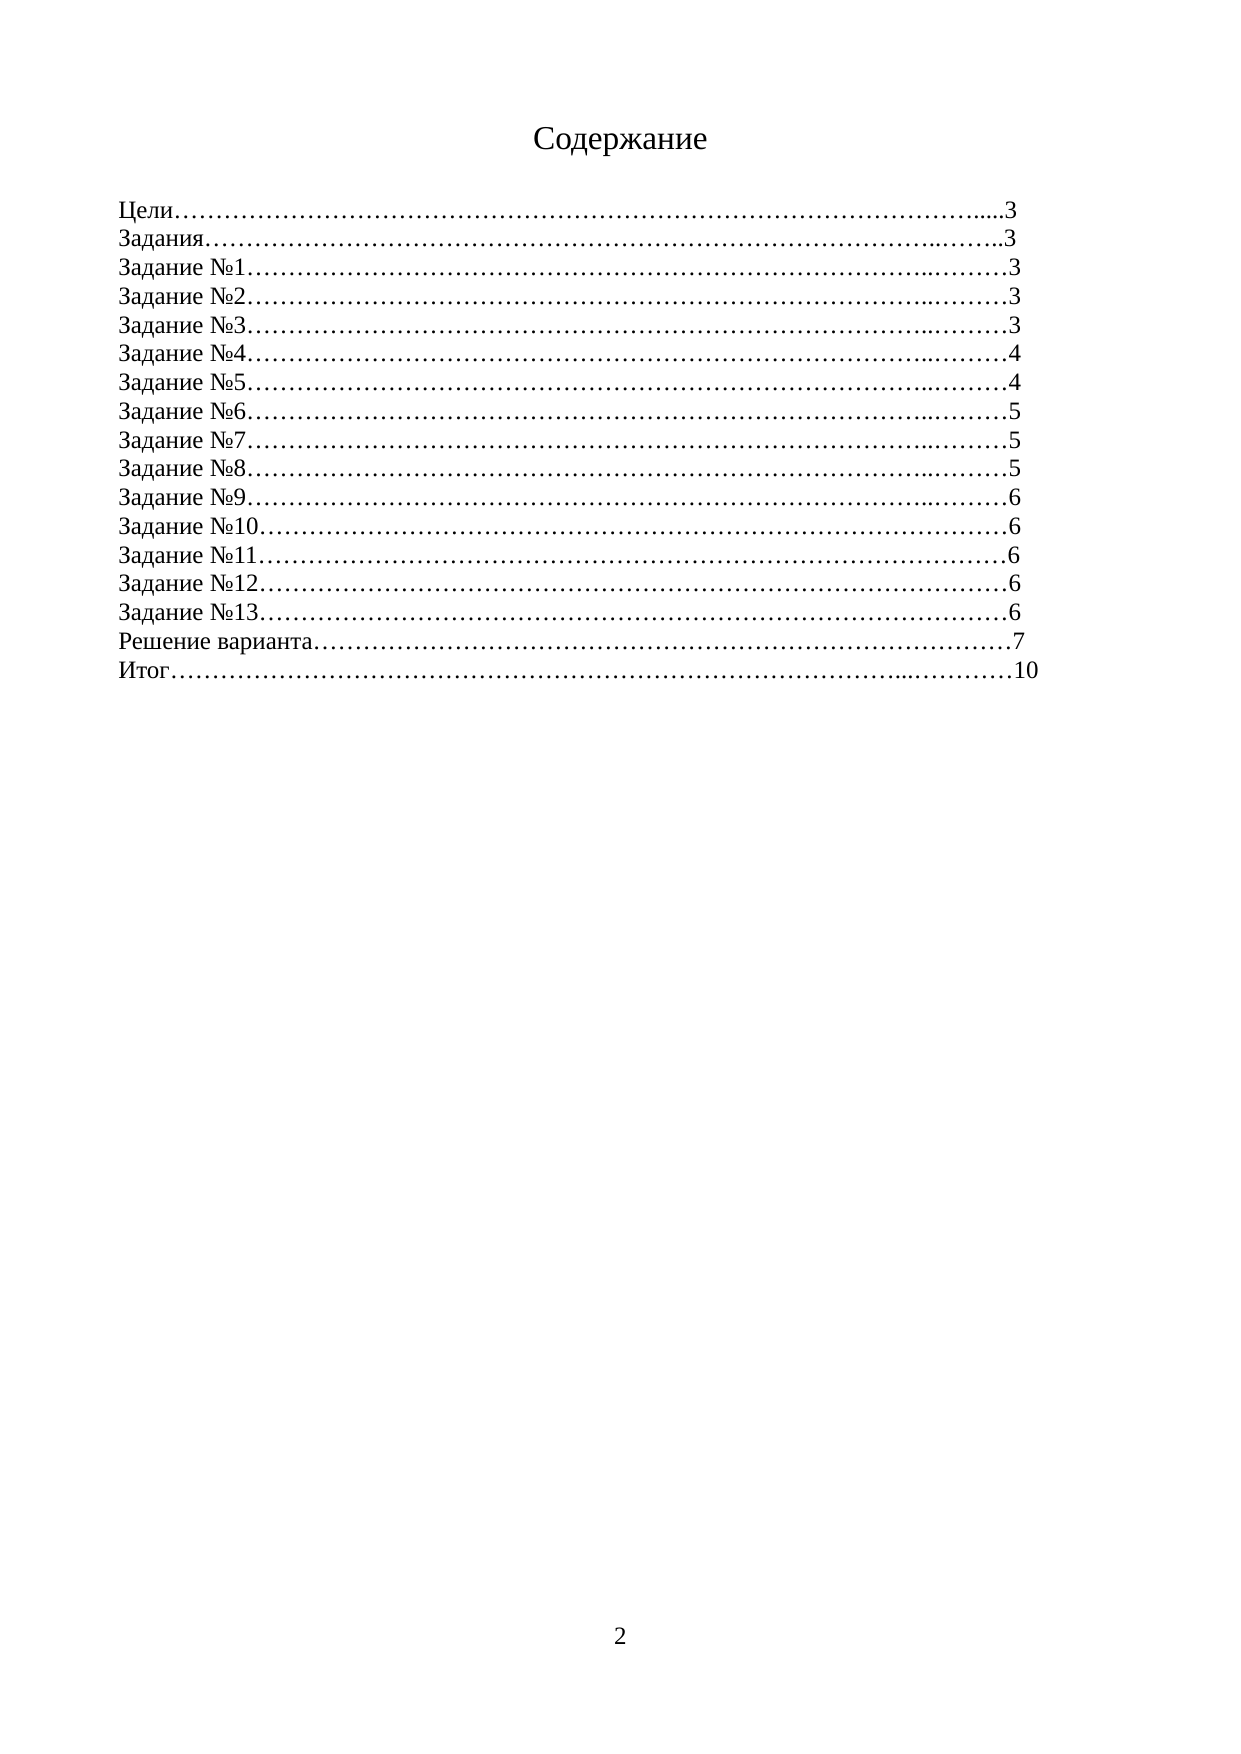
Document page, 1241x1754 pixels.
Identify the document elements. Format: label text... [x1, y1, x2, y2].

text Содержание [118, 118, 1122, 156]
text Задание №8………………………………………………………………………..………5 [118, 453, 1122, 482]
text Задание №5………………………………………………………………………..………4 [118, 367, 1122, 396]
text Задание №13………………………………………………………………………………6 [118, 597, 1122, 626]
text Задание №9………………………………………………………………………..………6 [118, 482, 1122, 511]
text Задания……………………………………………………………………………..……..3 [118, 223, 1122, 252]
text Решение варианта…………………………………………………………………………7 [118, 626, 1122, 655]
text Задание №12………………………………………………………………………………6 [118, 568, 1122, 597]
text Цели…………………………………………………………………………………….....3 [118, 195, 1122, 223]
text Задание №4………………………………………………………………………..………4 [118, 338, 1122, 367]
text Задание №10………………………………………………………………………………6 [118, 511, 1122, 540]
text Задание №2………………………………………………………………………..………3 [118, 281, 1122, 310]
text Итог……………………………………………………………………………...…………10 [118, 655, 1122, 683]
text Задание №1………………………………………………………………………..………3 [118, 252, 1122, 281]
text Задание №6………………………………………………………………………..………5 [118, 396, 1122, 425]
text Задание №7………………………………………………………………………..………5 [118, 425, 1122, 453]
text Задание №3………………………………………………………………………..………3 [118, 310, 1122, 338]
text Задание №11………………………………………………………………………………6 [118, 540, 1122, 568]
